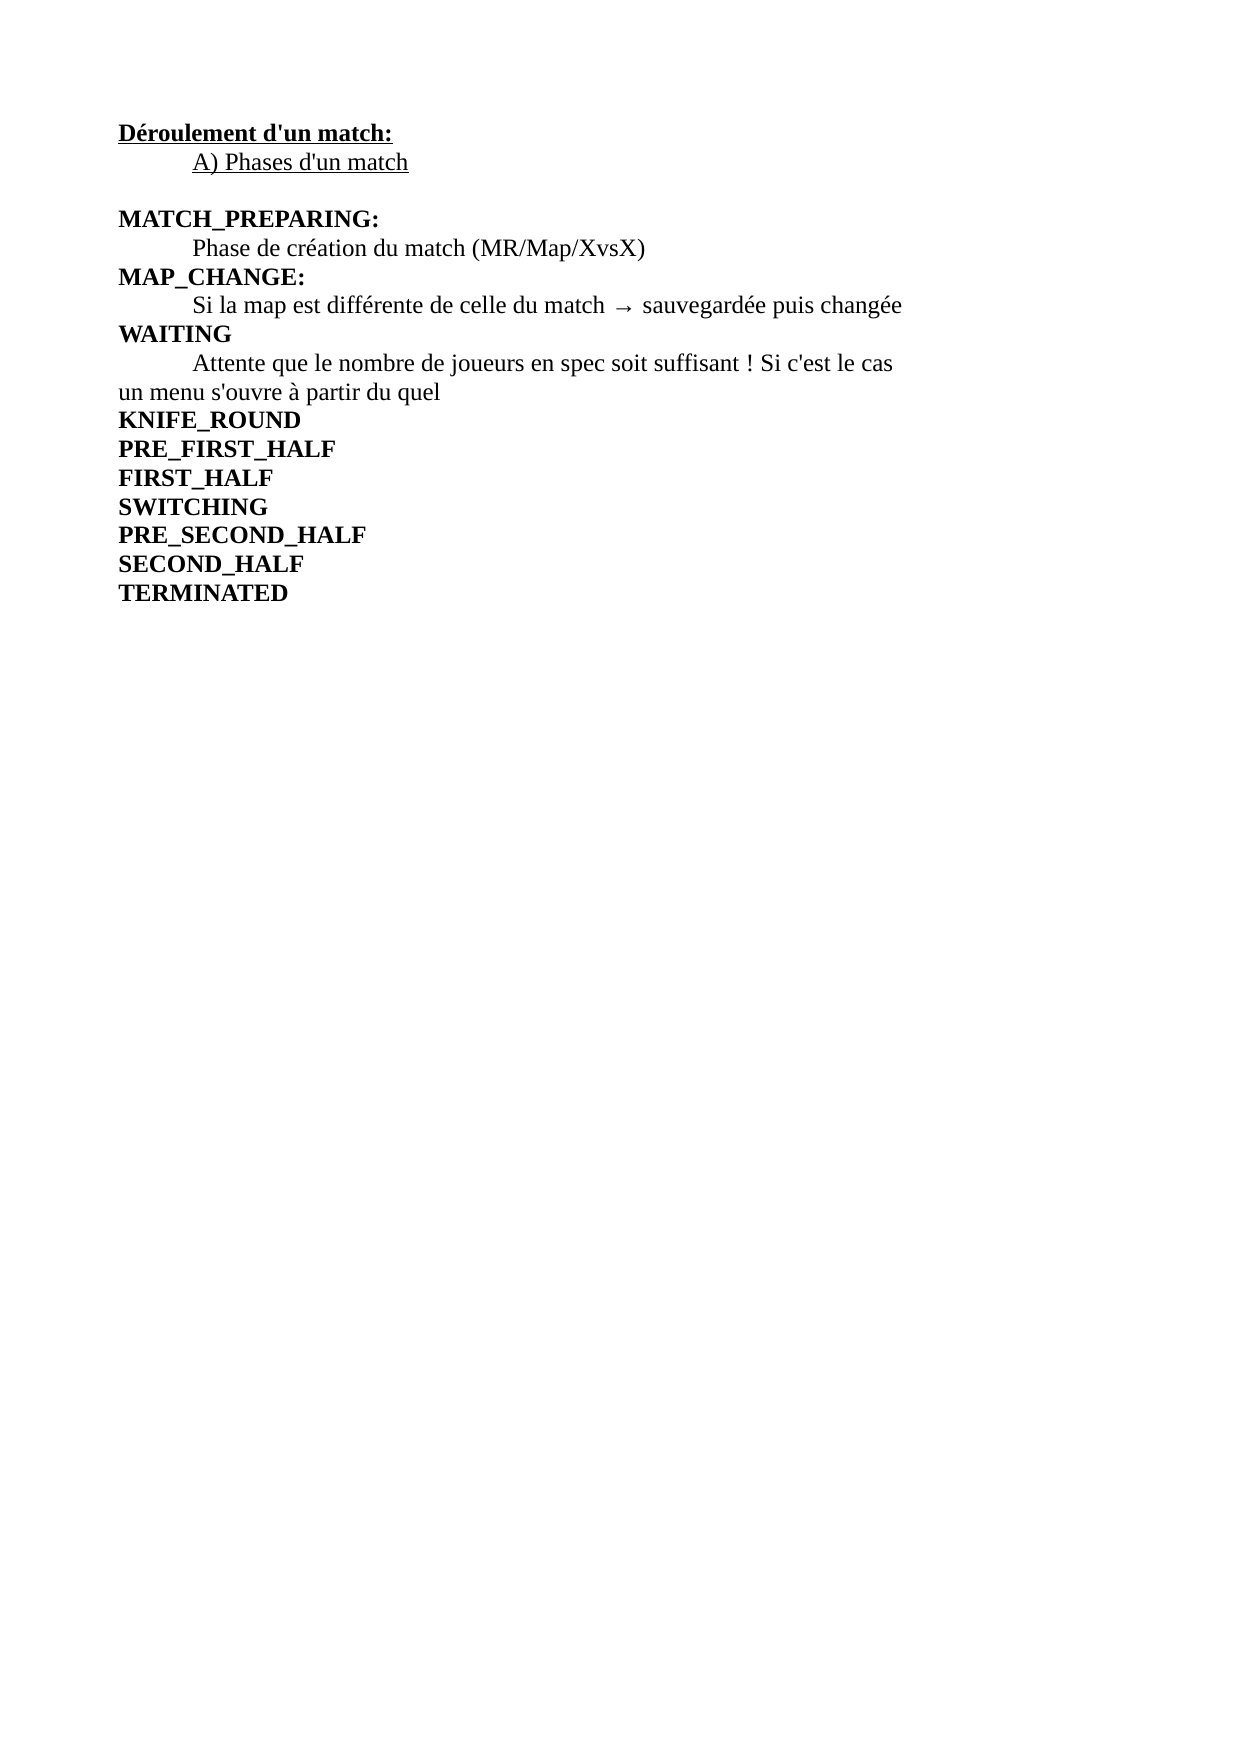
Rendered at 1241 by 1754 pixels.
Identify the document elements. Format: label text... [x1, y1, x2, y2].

text MAP_CHANGE: [118, 262, 1122, 291]
text Attente que le nombre de joueurs en spec soit suffisant ! Si c'est le cas [118, 348, 1122, 377]
text FIRST_HALF [118, 463, 1122, 492]
text SECOND_HALF [118, 549, 1122, 578]
text PRE_FIRST_HALF [118, 434, 1122, 463]
text A) Phases d'un match [118, 147, 1122, 176]
text PRE_SECOND_HALF [118, 521, 1122, 549]
text SWITCHING [118, 492, 1122, 521]
text Si la map est différente de celle du match → sauvegardée puis changée [118, 291, 1122, 319]
text WAITING [118, 319, 1122, 348]
text KNIFE_ROUND [118, 406, 1122, 434]
text MATCH_PREPARING: [118, 204, 1122, 233]
text un menu s'ouvre à partir du quel [118, 377, 1122, 406]
text Déroulement d'un match: [118, 118, 1122, 147]
text TERMINATED [118, 578, 1122, 607]
text Phase de création du match (MR/Map/XvsX) [118, 233, 1122, 262]
